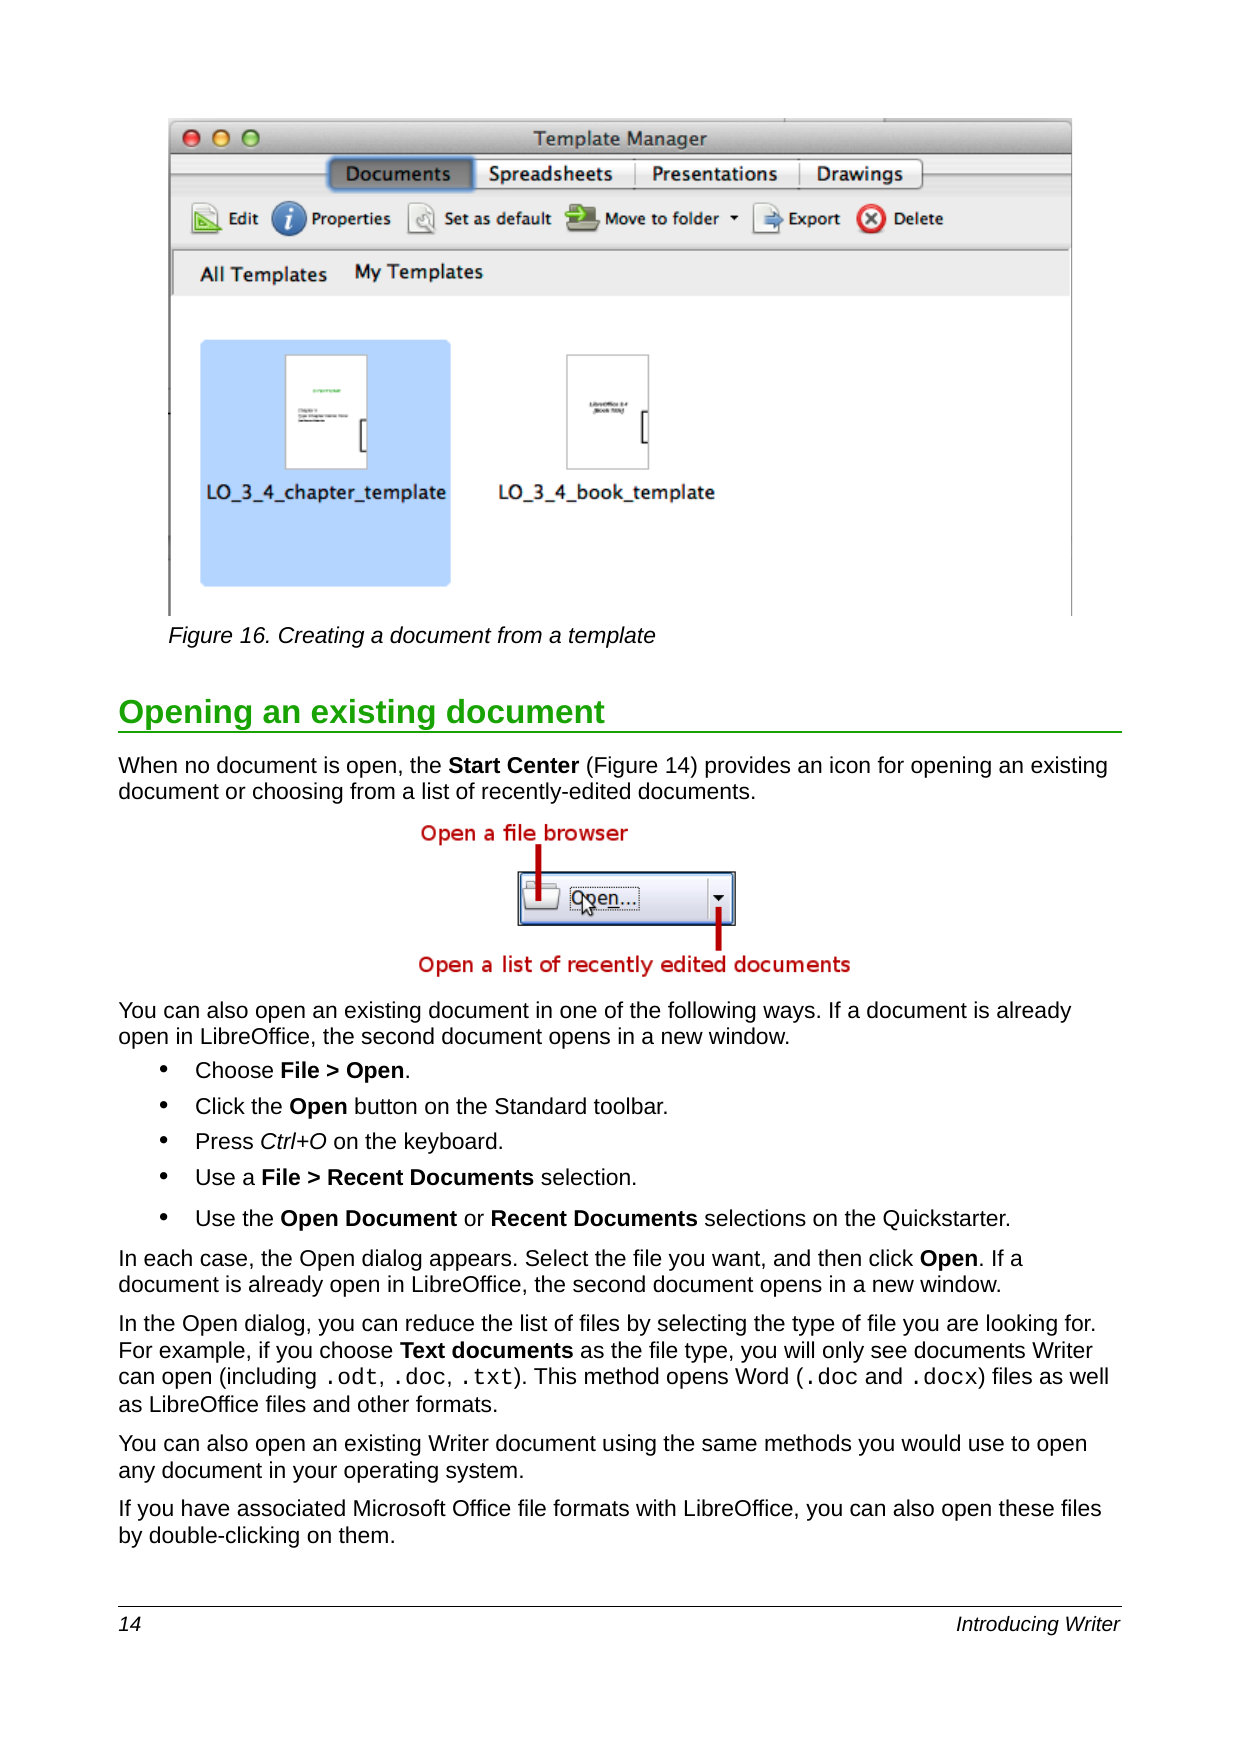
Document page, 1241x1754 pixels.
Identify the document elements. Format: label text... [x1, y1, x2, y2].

list Use a File > Recent Documents selection. [156, 1162, 1122, 1191]
list You can also open an existing document in one of the following ways. If a document is already open in LibreOffice, the second document opens in a new window. [118, 997, 1122, 1049]
text If you have associated Microsoft Office file formats with LibreOffice, you can also open these files by double-clicking on them. [118, 1495, 1122, 1548]
text In each case, the Open dialog appears. Select the file you want, and then click Open. If a document is already open in LibreOffice, the second document opens in a new window. [118, 1245, 1122, 1298]
list Press Ctrl+O on the keyboard. [156, 1127, 1122, 1156]
list Use the Open Document or Recent Documents selections on the Quickstarter. [156, 1203, 1122, 1233]
subtitle Opening an existing document [118, 693, 1122, 731]
list Choose File > Open. [156, 1056, 1122, 1085]
text Figure 16. Creating a document from a template [168, 622, 1072, 648]
list Click the Open button on the Standard toolbar. [156, 1091, 1122, 1120]
picture [411, 817, 858, 984]
text In the Open dialog, you can reduce the list of files by selecting the type of file you are looking for. For example, if you choose Text documents as the file type, you will only see documents Writer can open (including .odt, .doc, .txt). This method opens Word (.doc and .docx) files as well as LibreOffice files and other formats. [118, 1310, 1122, 1418]
text You can also open an existing Writer document using the same methods you would use to open any document in your operating system. [118, 1430, 1122, 1483]
text When no document is open, the Start Center (Figure 14) provides an icon for opening an existing document or choosing from a list of recently-edited documents. [118, 752, 1122, 805]
picture [168, 118, 1073, 616]
